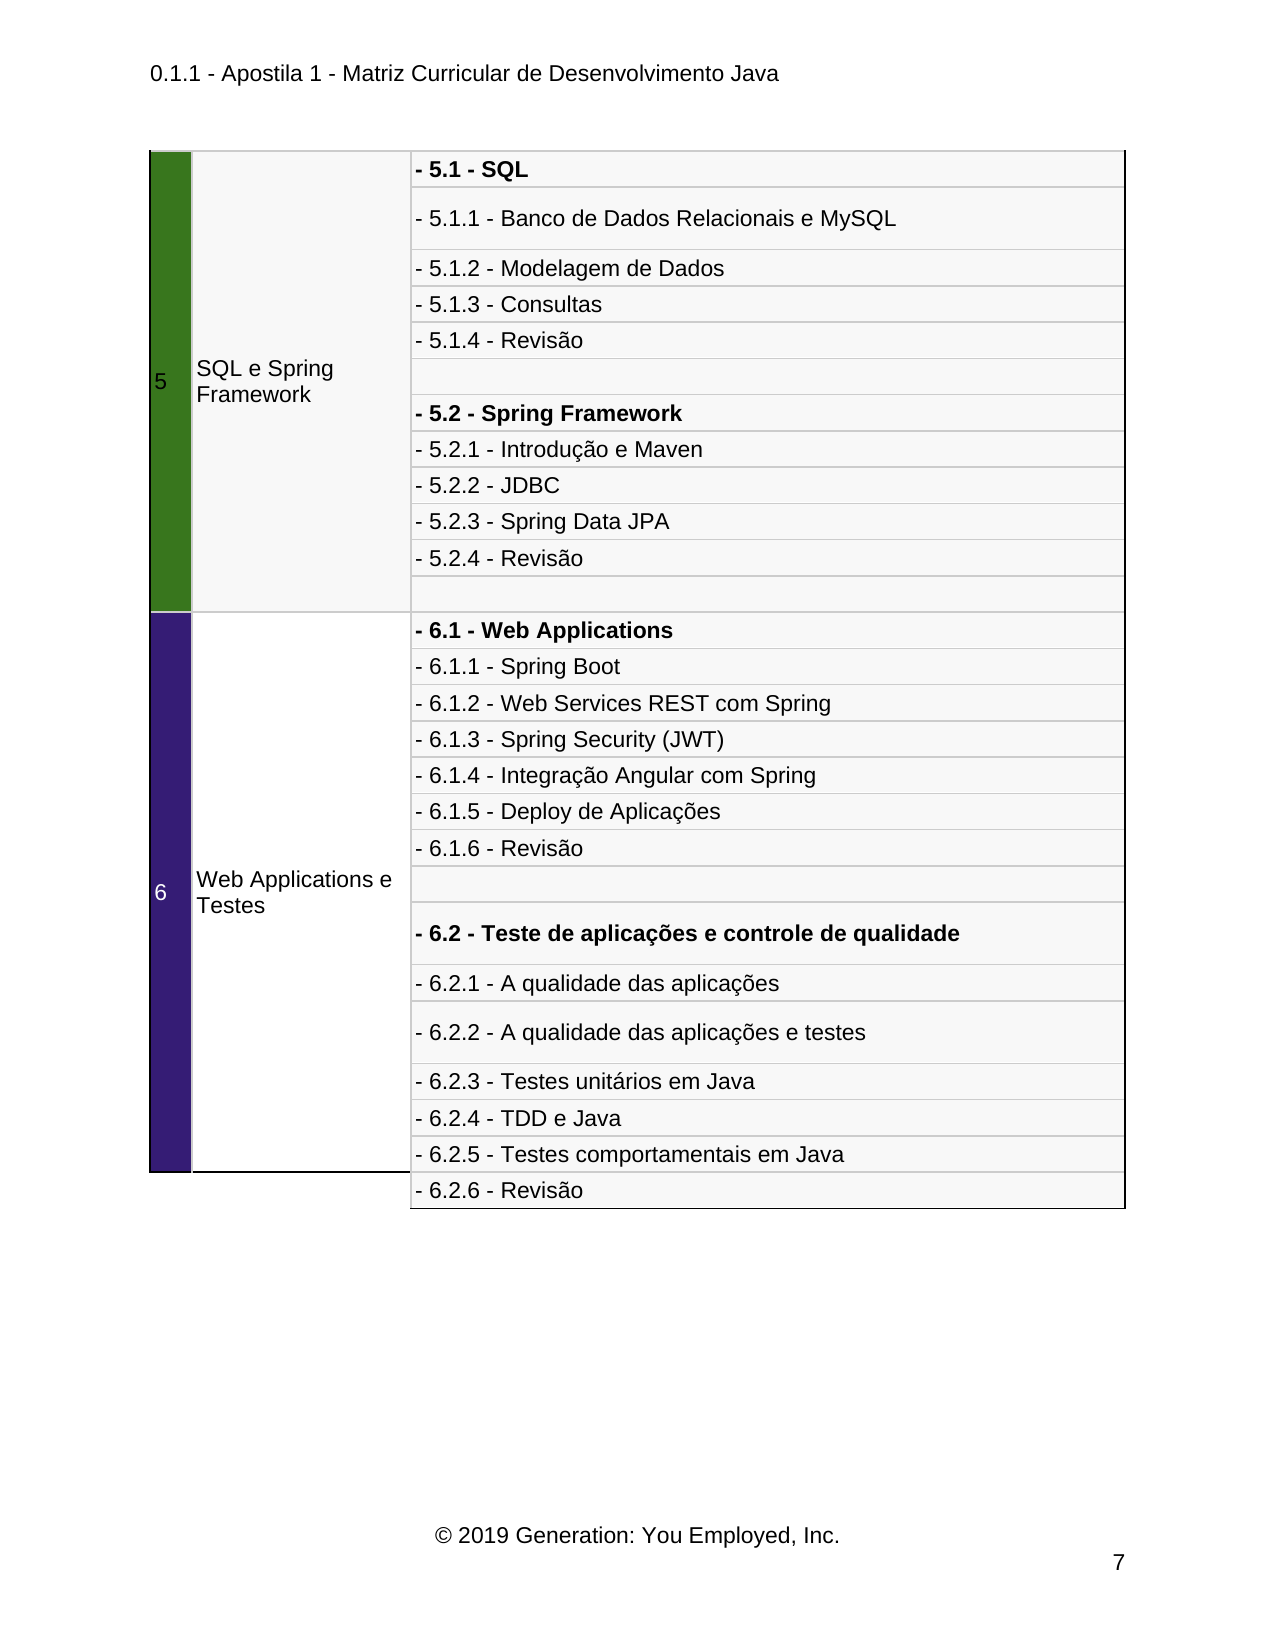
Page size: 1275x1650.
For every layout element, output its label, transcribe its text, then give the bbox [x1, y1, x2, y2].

table_cell - 5.1.1 - Banco de Dados Relacionais e MySQL [412, 188, 1124, 249]
table_cell - 6.2 - Teste de aplicações e controle de qualidade [412, 903, 1124, 964]
table_cell - 5.2 - Spring Framework [412, 395, 1124, 430]
table_cell - 6.1.6 - Revisão [412, 830, 1124, 865]
table_cell - 5.2.1 - Introdução e Maven [412, 432, 1124, 466]
table_cell - 6.2.3 - Testes unitários em Java [412, 1064, 1124, 1099]
table_cell 6 [151, 613, 191, 1171]
table_cell - 6.1.3 - Spring Security (JWT) [412, 722, 1124, 756]
table_cell - 6.1.1 - Spring Boot [412, 649, 1124, 684]
table_cell - 5.2.2 - JDBC [412, 468, 1124, 502]
table_cell - 6.2.1 - A qualidade das aplicações [412, 965, 1124, 1000]
table_cell - 6.2.6 - Revisão [412, 1173, 1124, 1207]
table_cell - 5.2.4 - Revisão [412, 540, 1124, 575]
table_cell [412, 577, 1124, 611]
table_cell - 5.1 - SQL [412, 152, 1124, 186]
table_cell - 6.2.2 - A qualidade das aplicações e testes [412, 1002, 1124, 1062]
table_cell - 6.1.2 - Web Services REST com Spring [412, 685, 1124, 720]
table_cell [412, 867, 1124, 901]
table_cell Web Applications e Testes [193, 613, 410, 1171]
table_cell - 6.1 - Web Applications [412, 613, 1124, 647]
table_cell - 6.1.4 - Integração Angular com Spring [412, 758, 1124, 792]
table_cell - 5.1.2 - Modelagem de Dados [412, 250, 1124, 285]
table_cell 5 [151, 152, 191, 611]
table_cell - 6.2.5 - Testes comportamentais em Java [412, 1137, 1124, 1171]
table_cell - 5.2.3 - Spring Data JPA [412, 504, 1124, 539]
table_cell [412, 359, 1124, 394]
table_cell - 6.1.5 - Deploy de Aplicações [412, 794, 1124, 829]
table_cell - 6.2.4 - TDD e Java [412, 1100, 1124, 1135]
table_cell - 5.1.3 - Consultas [412, 287, 1124, 321]
table_cell - 5.1.4 - Revisão [412, 323, 1124, 357]
table_cell SQL e Spring Framework [193, 152, 410, 611]
